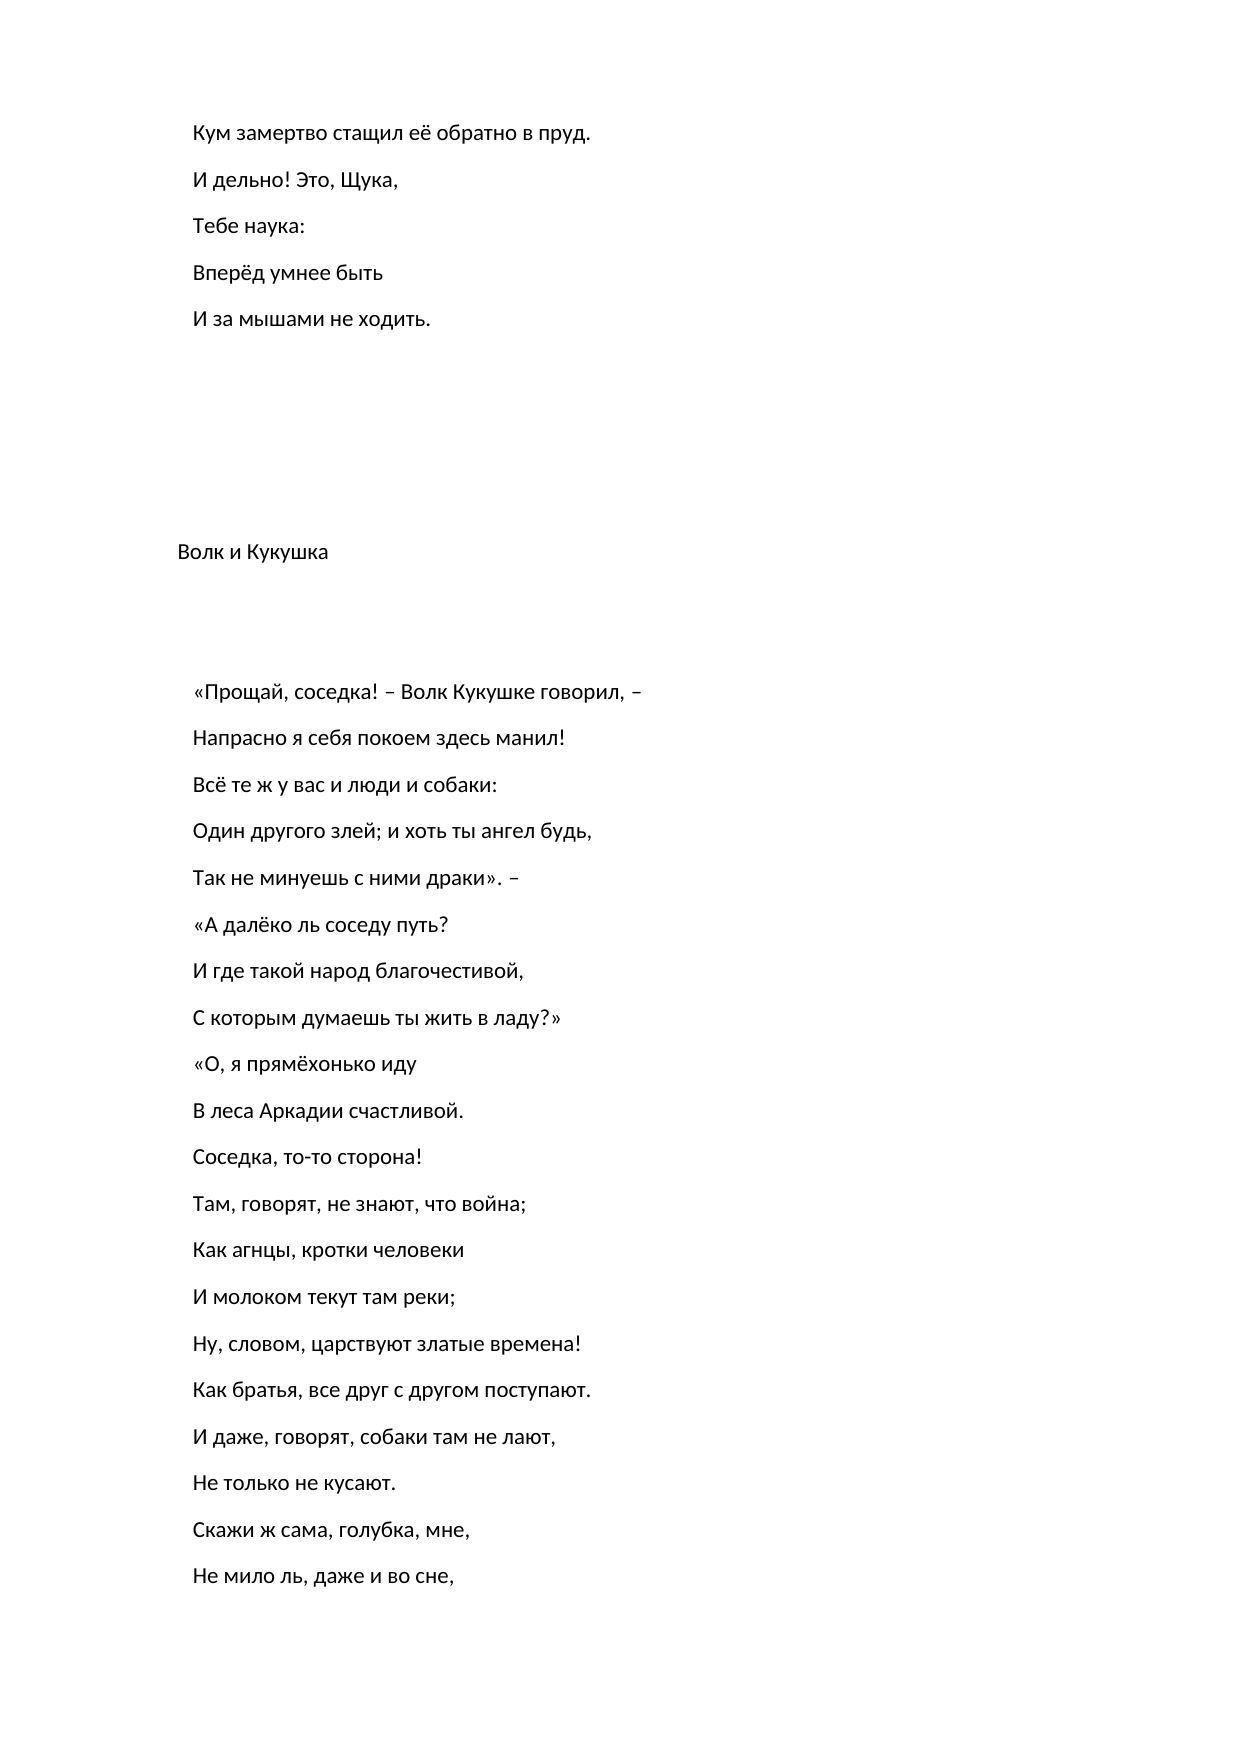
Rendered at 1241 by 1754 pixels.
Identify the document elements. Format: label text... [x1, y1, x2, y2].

text В леса Аркадии счастливой. [177, 1096, 1152, 1124]
text Кум замертво стащил её обратно в пруд. [177, 118, 1152, 146]
text Не мило ль, даже и во сне, [177, 1562, 1152, 1589]
text И где такой народ благочестивой, [177, 956, 1152, 984]
text С которым думаешь ты жить в ладу?» [177, 1003, 1152, 1031]
text И дельно! Это, Щука, [177, 165, 1152, 193]
text Один другого злей; и хоть ты ангел будь, [177, 817, 1152, 844]
text Скажи ж сама, голубка, мне, [177, 1515, 1152, 1543]
text И за мышами не ходить. [177, 304, 1152, 332]
text Не только не кусают. [177, 1468, 1152, 1496]
text «О, я прямёхонько иду [177, 1049, 1152, 1077]
text Соседка, то-то сторона! [177, 1142, 1152, 1171]
text Ну, словом, царствуют златые времена! [177, 1329, 1152, 1357]
text Тебе наука: [177, 211, 1152, 239]
text Как братья, все друг с другом поступают. [177, 1375, 1152, 1403]
text Волк и Кукушка [177, 537, 1152, 565]
text «А далёко ль соседу путь? [177, 910, 1152, 938]
text И молоком текут там реки; [177, 1282, 1152, 1310]
text И даже, говорят, собаки там не лают, [177, 1422, 1152, 1450]
text Напрасно я себя покоем здесь манил! [177, 723, 1152, 751]
text «Прощай, соседка! – Волк Кукушке говорил, – [177, 677, 1152, 705]
text Всё те ж у вас и люди и собаки: [177, 770, 1152, 798]
text Так не минуешь с ними драки». – [177, 863, 1152, 891]
text Вперёд умнее быть [177, 258, 1152, 286]
text Там, говорят, не знают, что война; [177, 1189, 1152, 1217]
text Как агнцы, кротки человеки [177, 1236, 1152, 1264]
